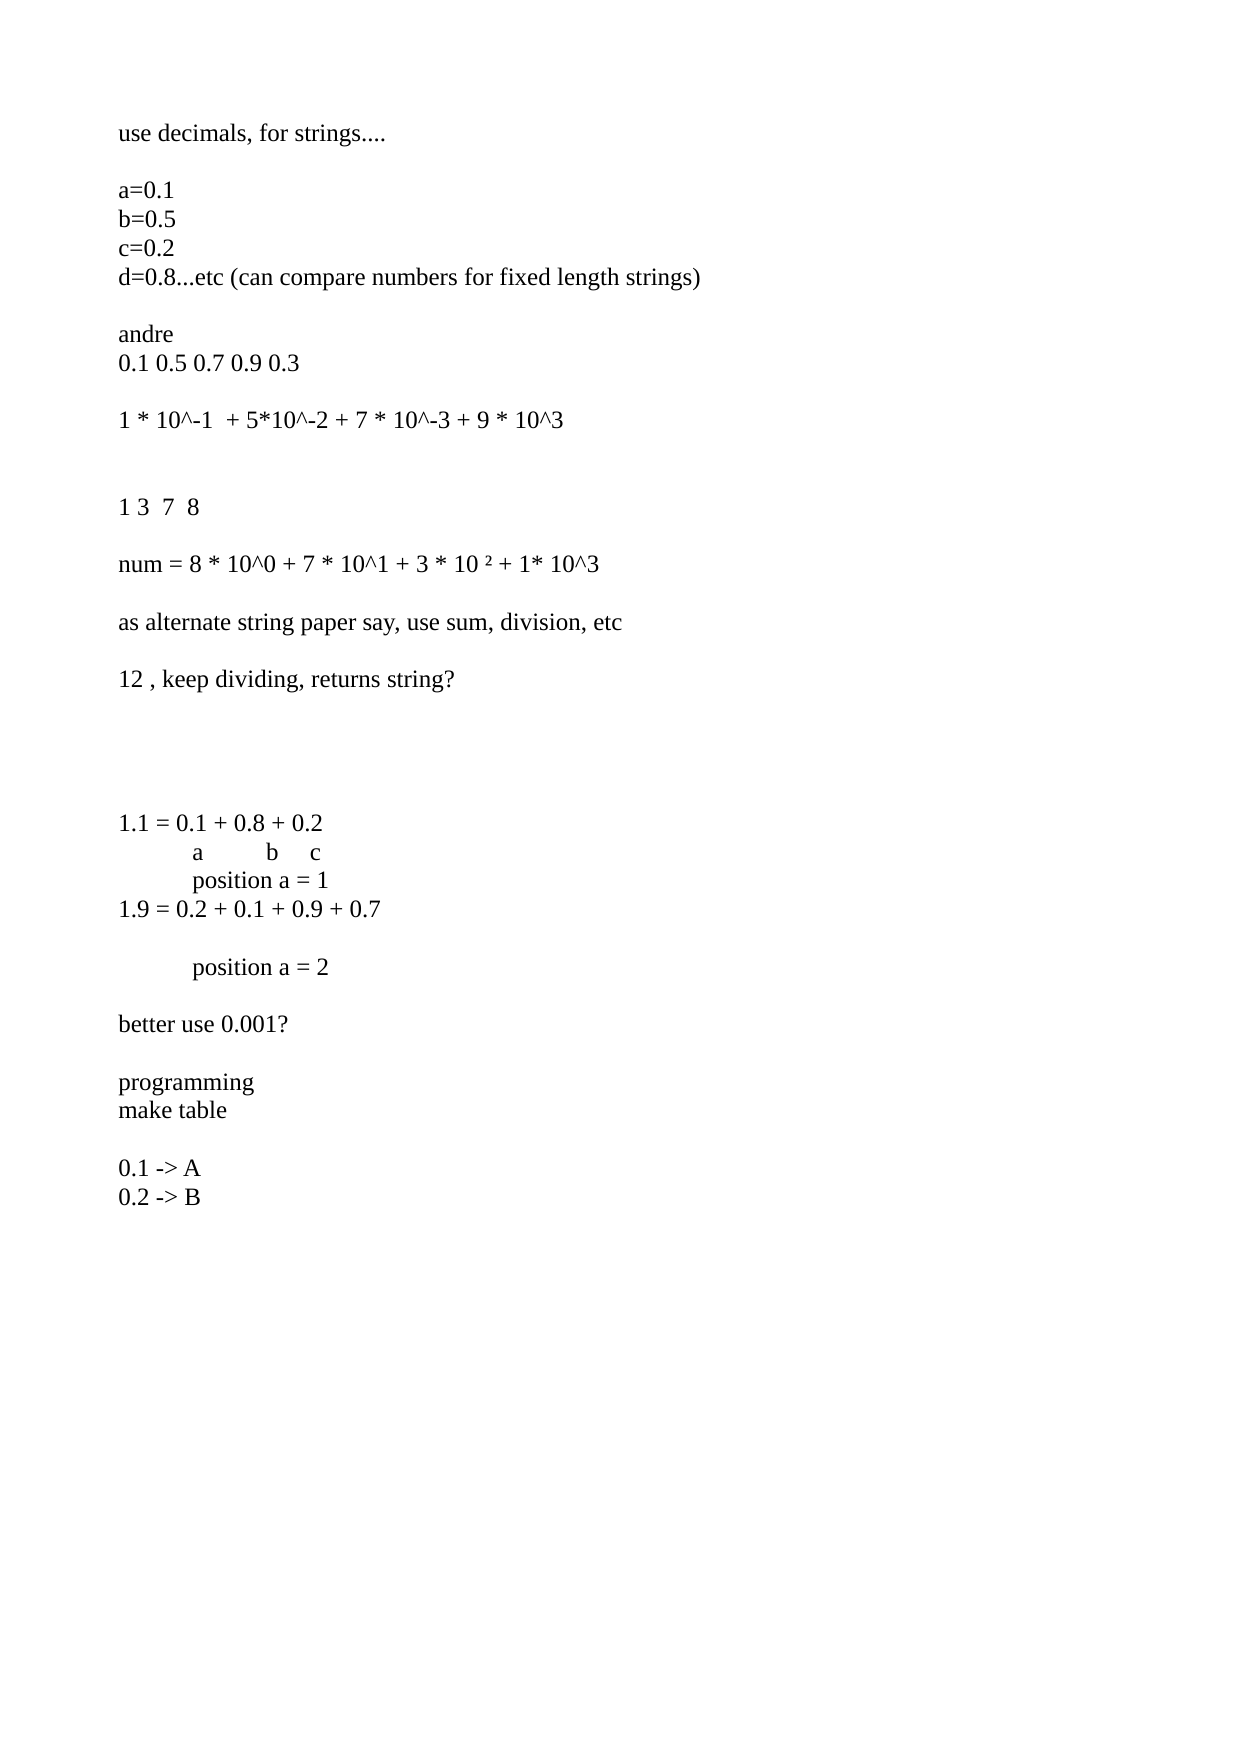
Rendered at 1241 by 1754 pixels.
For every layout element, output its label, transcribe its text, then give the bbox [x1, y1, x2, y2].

text 1 3 7 8 [118, 492, 1122, 521]
text 12 , keep dividing, returns string? [118, 664, 1122, 693]
text andre [118, 319, 1122, 348]
text 1.9 = 0.2 + 0.1 + 0.9 + 0.7 [118, 894, 1122, 923]
text num = 8 * 10^0 + 7 * 10^1 + 3 * 10 ² + 1* 10^3 [118, 549, 1122, 578]
text 0.1 0.5 0.7 0.9 0.3 [118, 348, 1122, 377]
text position a = 1 [118, 866, 1122, 894]
text a b c [118, 837, 1122, 866]
text programming [118, 1067, 1122, 1096]
text b=0.5 [118, 204, 1122, 233]
text as alternate string paper say, use sum, division, etc [118, 607, 1122, 636]
text 0.2 -> B [118, 1182, 1122, 1211]
text 1 * 10^-1 + 5*10^-2 + 7 * 10^-3 + 9 * 10^3 [118, 406, 1122, 434]
text better use 0.001? [118, 1009, 1122, 1038]
text c=0.2 [118, 233, 1122, 262]
text position a = 2 [118, 952, 1122, 981]
text make table [118, 1096, 1122, 1124]
text use decimals, for strings.... [118, 118, 1122, 147]
text a=0.1 [118, 176, 1122, 204]
text 1.1 = 0.1 + 0.8 + 0.2 [118, 808, 1122, 837]
text d=0.8...etc (can compare numbers for fixed length strings) [118, 262, 1122, 291]
text 0.1 -> A [118, 1153, 1122, 1182]
